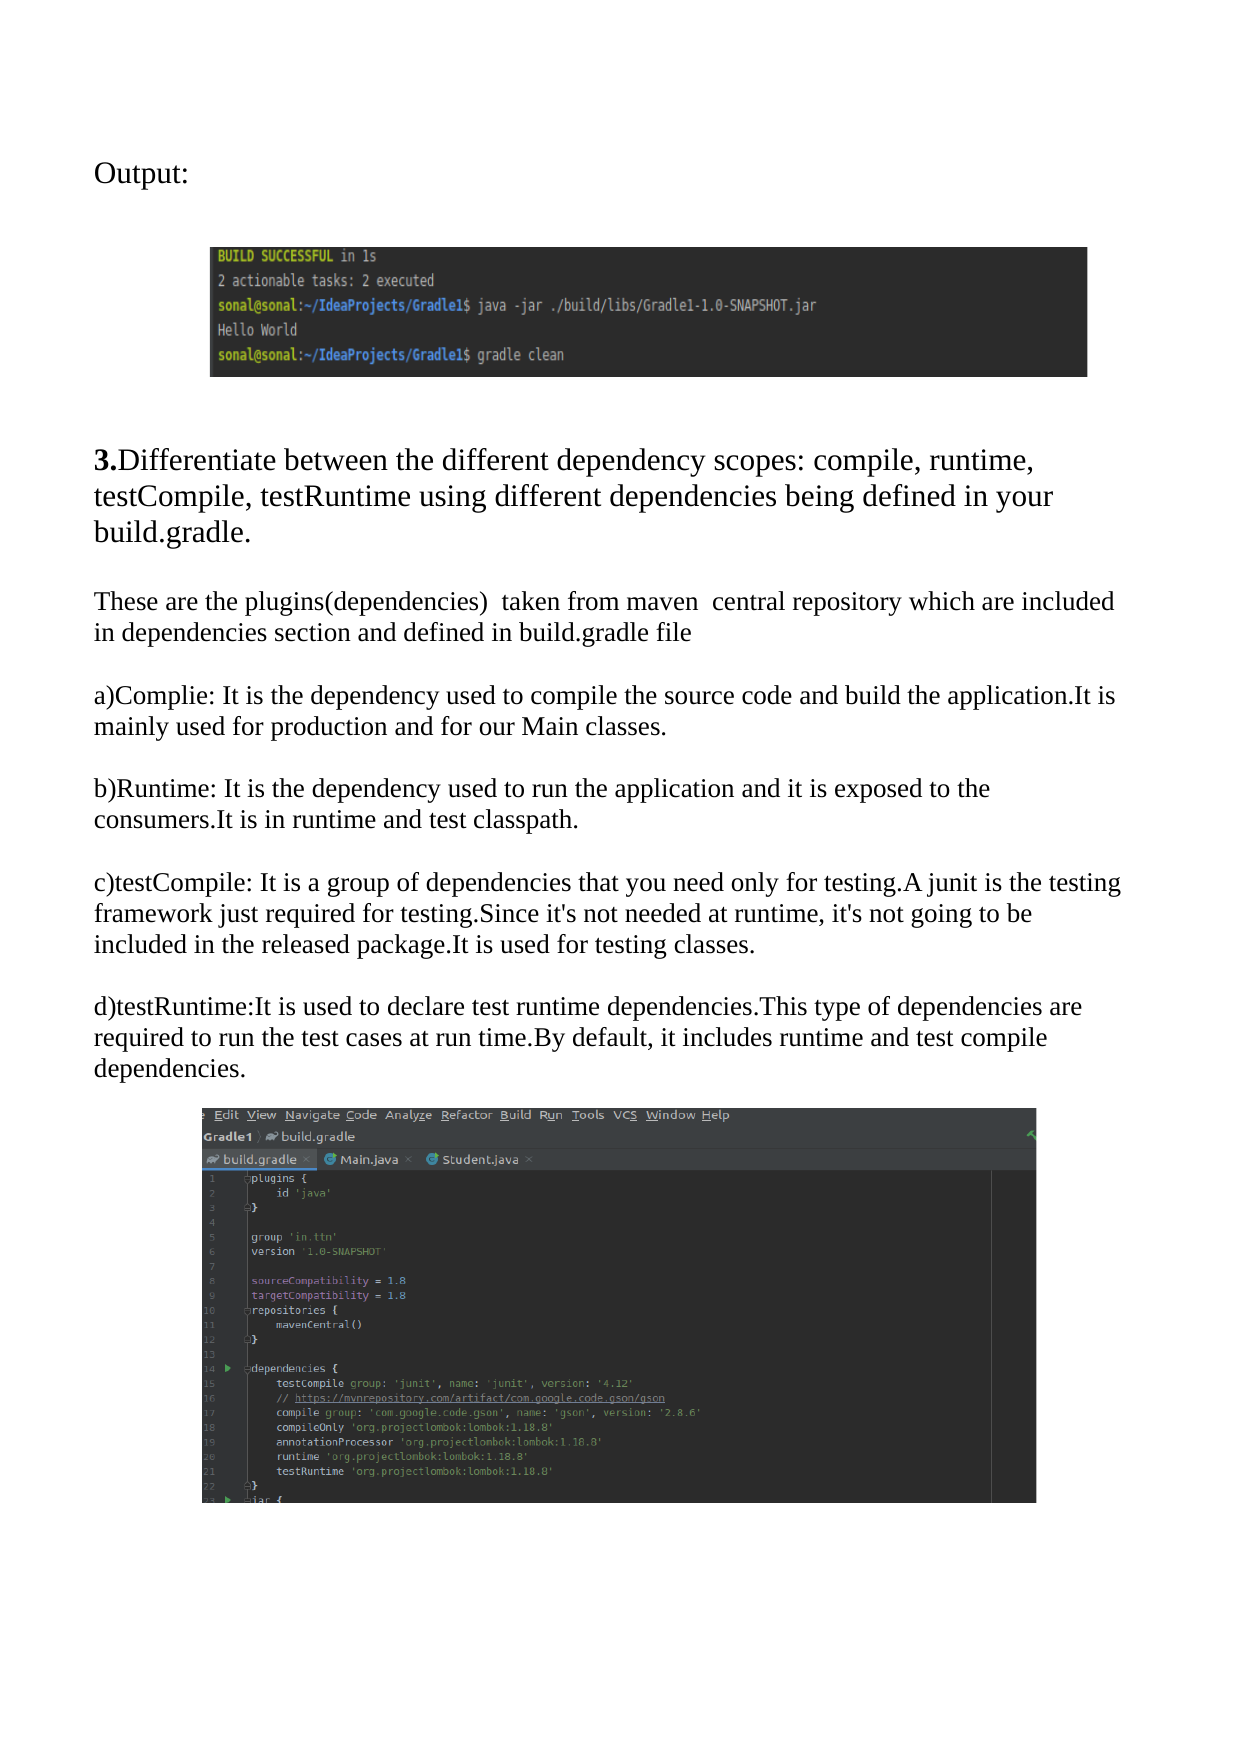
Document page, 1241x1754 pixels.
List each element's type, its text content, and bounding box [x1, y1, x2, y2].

text a)Complie: It is the dependency used to compile the source code and build the application.It is mainly used for production and for our Main classes. [94, 679, 1122, 741]
text c)testCompile: It is a group of dependencies that you need only for testing.A junit is the testing framework just required for testing.Since it's not needed at runtime, it's not going to be included in the released package.It is used for testing classes. [94, 866, 1122, 959]
text b)Runtime: It is the dependency used to run the application and it is exposed to the consumers.It is in runtime and test classpath. [94, 772, 1122, 834]
picture [209, 247, 1088, 377]
text Output: [94, 154, 1122, 190]
text d)testRuntime:It is used to declare test runtime dependencies.This type of dependencies are required to run the test cases at run time.By default, it includes runtime and test compile dependencies. [94, 990, 1122, 1084]
text These are the plugins(dependencies) taken from maven central repository which are included in dependencies section and defined in build.gradle file [94, 585, 1122, 648]
text 3.Differentiate between the different dependency scopes: compile, runtime, testCompile, testRuntime using different dependencies being defined in your build.gradle. [94, 442, 1122, 549]
picture [202, 1108, 1037, 1503]
